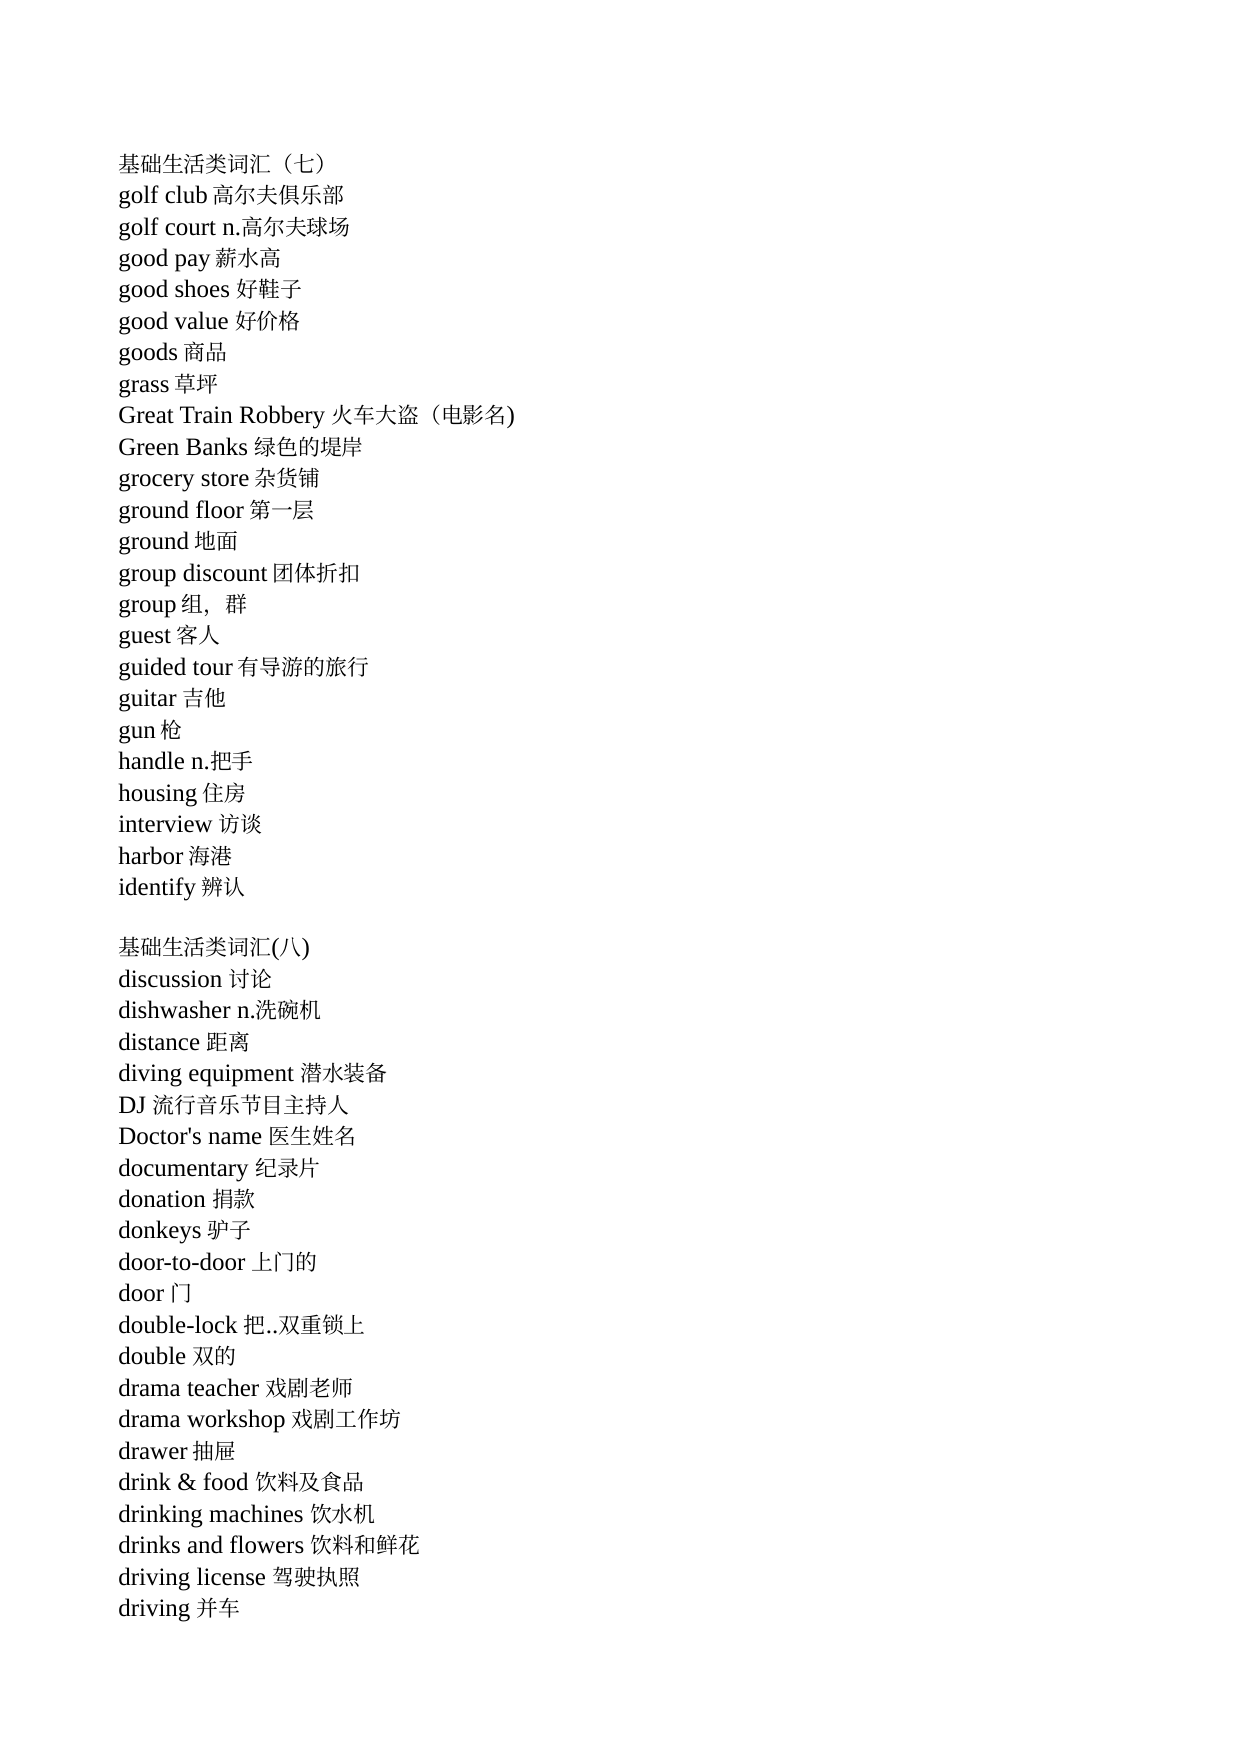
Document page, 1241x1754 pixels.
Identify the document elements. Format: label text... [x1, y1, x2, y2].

text grocery store杂货铺 [118, 461, 1122, 493]
text double 双的 [118, 1339, 1122, 1371]
text harbor海港 [118, 839, 1122, 870]
text good pay薪水高 [118, 241, 1122, 273]
text diving equipment 潜水装备 [118, 1056, 1122, 1088]
text guitar 吉他 [118, 682, 1122, 713]
text 基础生活类词汇（七） [118, 118, 1122, 178]
text Great Train Robbery 火车大盗（电影名) [118, 398, 1122, 430]
text Green Banks 绿色的堤岸 [118, 430, 1122, 461]
text door-to-door 上门的 [118, 1245, 1122, 1277]
text drawer抽屉 [118, 1434, 1122, 1465]
text discussion 讨论 [118, 962, 1122, 993]
text goods商品 [118, 336, 1122, 367]
text identify辨认 [118, 870, 1122, 902]
text DJ 流行音乐节目主持人 [118, 1088, 1122, 1119]
text ground地面 [118, 524, 1122, 556]
text donkeys 驴子 [118, 1214, 1122, 1245]
text guided tour有导游的旅行 [118, 650, 1122, 682]
text ground floor第一层 [118, 493, 1122, 524]
text gun枪 [118, 713, 1122, 744]
text driving 并车 [118, 1591, 1122, 1623]
text driving license 驾驶执照 [118, 1560, 1122, 1591]
text golf court n.高尔夫球场 [118, 210, 1122, 241]
text donation 捐款 [118, 1182, 1122, 1214]
text drama teacher 戏剧老师 [118, 1371, 1122, 1402]
text Doctor's name 医生姓名 [118, 1119, 1122, 1151]
text group组，群 [118, 587, 1122, 619]
text drinking machines 饮水机 [118, 1497, 1122, 1528]
text double-lock 把..双重锁上 [118, 1308, 1122, 1339]
text good shoes 好鞋子 [118, 273, 1122, 304]
text drinks and flowers 饮料和鲜花 [118, 1528, 1122, 1560]
text grass草坪 [118, 367, 1122, 398]
text documentary 纪录片 [118, 1151, 1122, 1182]
text 基础生活类词汇(八) [118, 902, 1122, 962]
text drink & food 饮料及食品 [118, 1465, 1122, 1497]
text dishwasher n.洗碗机 [118, 993, 1122, 1025]
text handle n.把手 [118, 744, 1122, 776]
text drama workshop 戏剧工作坊 [118, 1402, 1122, 1434]
text distance 距离 [118, 1025, 1122, 1056]
text group discount团体折扣 [118, 556, 1122, 587]
text housing住房 [118, 776, 1122, 807]
text door 门 [118, 1277, 1122, 1308]
text interview 访谈 [118, 807, 1122, 839]
text golf club高尔夫俱乐部 [118, 178, 1122, 210]
text good value 好价格 [118, 304, 1122, 336]
text guest客人 [118, 619, 1122, 650]
